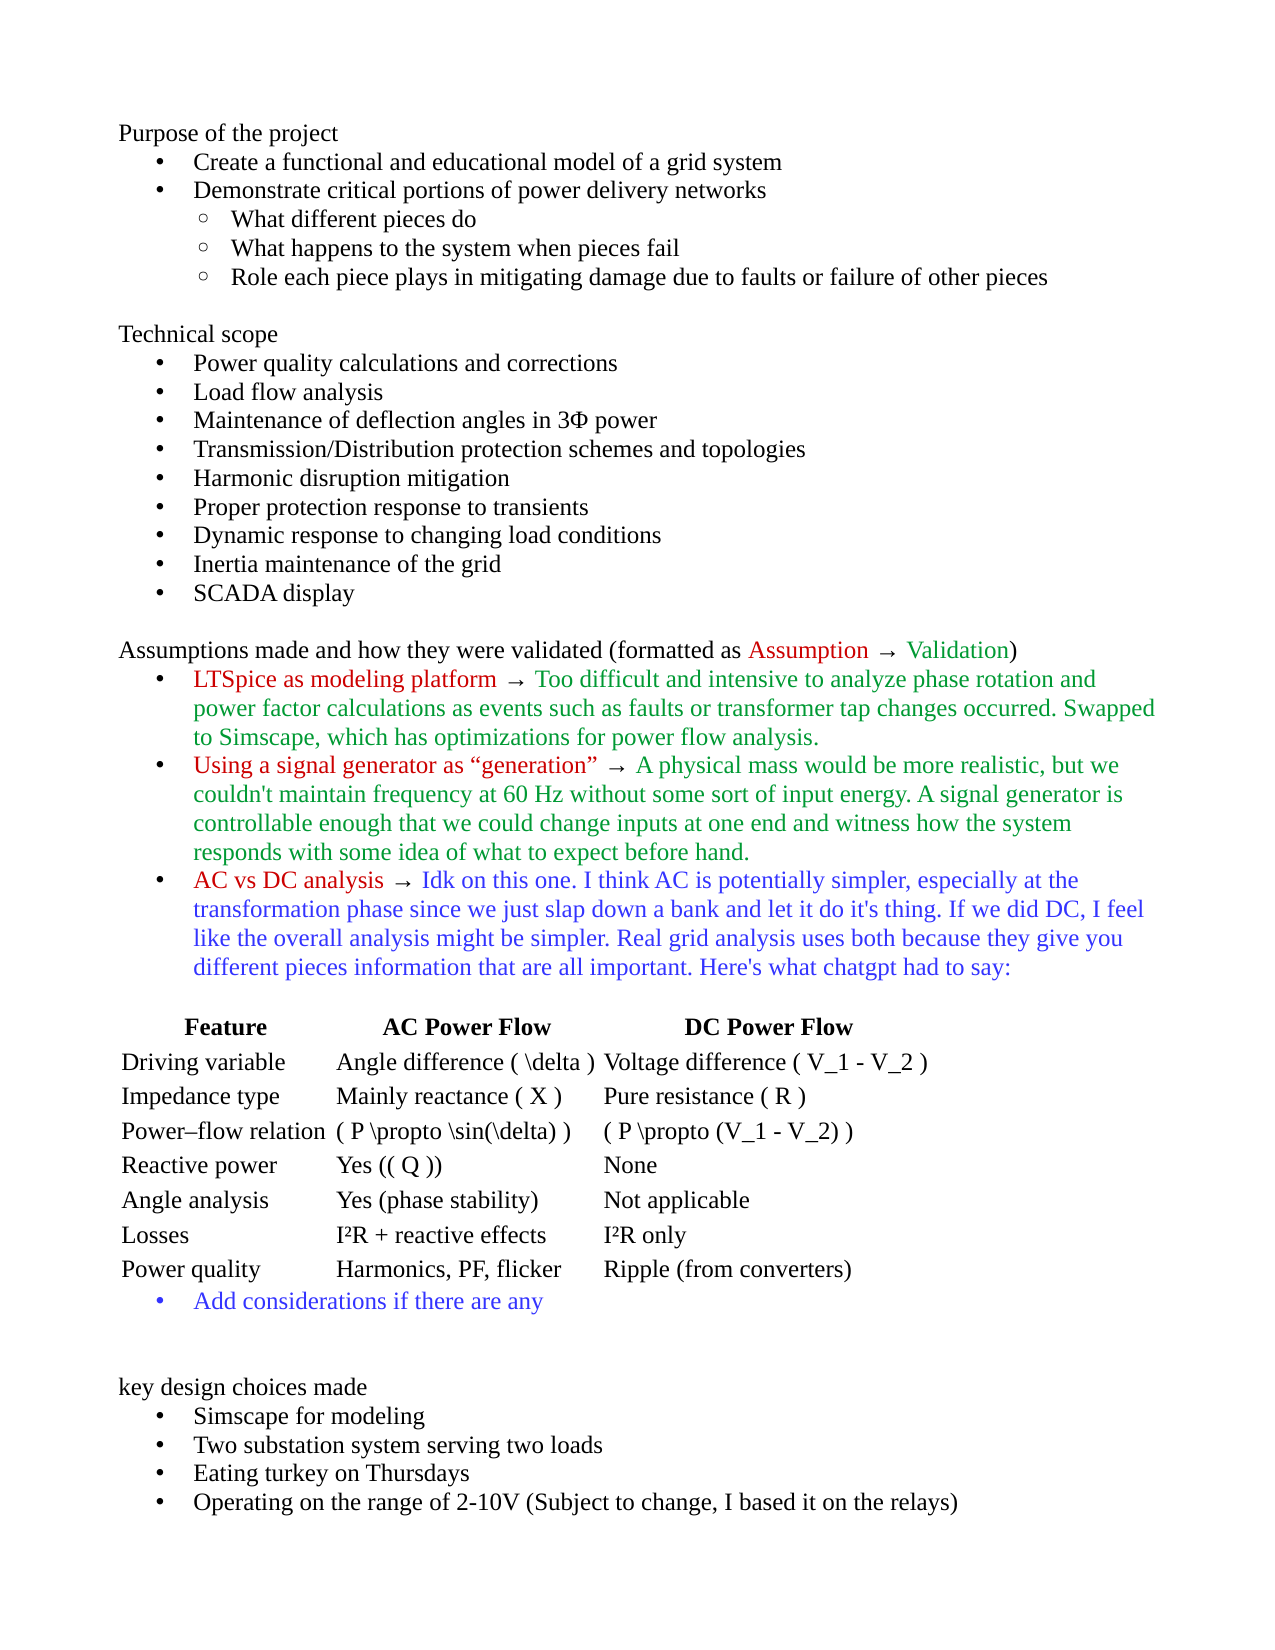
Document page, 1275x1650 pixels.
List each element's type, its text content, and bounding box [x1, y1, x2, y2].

table_cell Power–flow relation [118, 1113, 333, 1148]
table_cell ( P \propto (V_1 - V_2) ) [600, 1113, 937, 1148]
table_cell Power quality [118, 1251, 333, 1286]
table_cell Losses [118, 1217, 333, 1251]
list What happens to the system when pieces fail [193, 233, 1157, 262]
table_cell Impedance type [118, 1079, 333, 1113]
table_header Feature [118, 1009, 333, 1044]
list Eating turkey on Thursdays [156, 1458, 1157, 1487]
list Load flow analysis [156, 377, 1157, 406]
table_cell Harmonics, PF, flicker [333, 1251, 600, 1286]
table_header AC Power Flow [333, 1009, 600, 1044]
list AC vs DC analysis → Idk on this one. I think AC is potentially simpler, especially at the transformation phase since we just slap down a bank and let it do it's thing. If we did DC, I feel like the overall analysis might be simpler. Real grid analysis uses both because they give you different pieces information that are all important. Here's what chatgpt had to say: [156, 866, 1157, 981]
list Dynamic response to changing load conditions [156, 521, 1157, 549]
table_cell I²R + reactive effects [333, 1217, 600, 1251]
list Harmonic disruption mitigation [156, 463, 1157, 492]
table_cell Ripple (from converters) [600, 1251, 937, 1286]
list Add considerations if there are any [156, 1286, 1157, 1315]
table_cell Yes (( Q )) [333, 1148, 600, 1182]
table_cell Yes (phase stability) [333, 1182, 600, 1217]
list Create a functional and educational model of a grid system [156, 147, 1157, 176]
table_cell Mainly reactance ( X ) [333, 1079, 600, 1113]
table_cell Angle difference ( \delta ) [333, 1044, 600, 1078]
list Using a signal generator as “generation” → A physical mass would be more realistic, but we couldn't maintain frequency at 60 Hz without some sort of input energy. A signal generator is controllable enough that we could change inputs at one end and witness how the system responds with some idea of what to expect before hand. [156, 751, 1157, 866]
table_cell Angle analysis [118, 1182, 333, 1217]
table_header DC Power Flow [600, 1009, 937, 1044]
list SCADA display [156, 578, 1157, 607]
list Inertia maintenance of the grid [156, 549, 1157, 578]
list Operating on the range of 2-10V (Subject to change, I based it on the relays) [156, 1487, 1157, 1516]
list Two substation system serving two loads [156, 1430, 1157, 1458]
list Role each piece plays in mitigating damage due to faults or failure of other pieces [193, 262, 1157, 291]
table_cell Driving variable [118, 1044, 333, 1078]
table_cell Pure resistance ( R ) [600, 1079, 937, 1113]
list Demonstrate critical portions of power delivery networks [156, 176, 1157, 204]
list Simscape for modeling [156, 1401, 1157, 1430]
list Transmission/Distribution protection schemes and topologies [156, 434, 1157, 463]
table_cell None [600, 1148, 937, 1182]
table_cell Voltage difference ( V_1 - V_2 ) [600, 1044, 937, 1078]
text Purpose of the project [118, 118, 1157, 147]
table_cell I²R only [600, 1217, 937, 1251]
list Power quality calculations and corrections [156, 348, 1157, 377]
list Maintenance of deflection angles in 3Φ power [156, 406, 1157, 434]
list Proper protection response to transients [156, 492, 1157, 521]
text Assumptions made and how they were validated (formatted as Assumption → Validation) [118, 636, 1157, 664]
text Technical scope [118, 319, 1157, 348]
text key design choices made [118, 1372, 1157, 1401]
table_cell ( P \propto \sin(\delta) ) [333, 1113, 600, 1148]
table_cell Reactive power [118, 1148, 333, 1182]
list LTSpice as modeling platform → Too difficult and intensive to analyze phase rotation and power factor calculations as events such as faults or transformer tap changes occurred. Swapped to Simscape, which has optimizations for power flow analysis. [156, 664, 1157, 751]
table_cell Not applicable [600, 1182, 937, 1217]
list What different pieces do [193, 204, 1157, 233]
